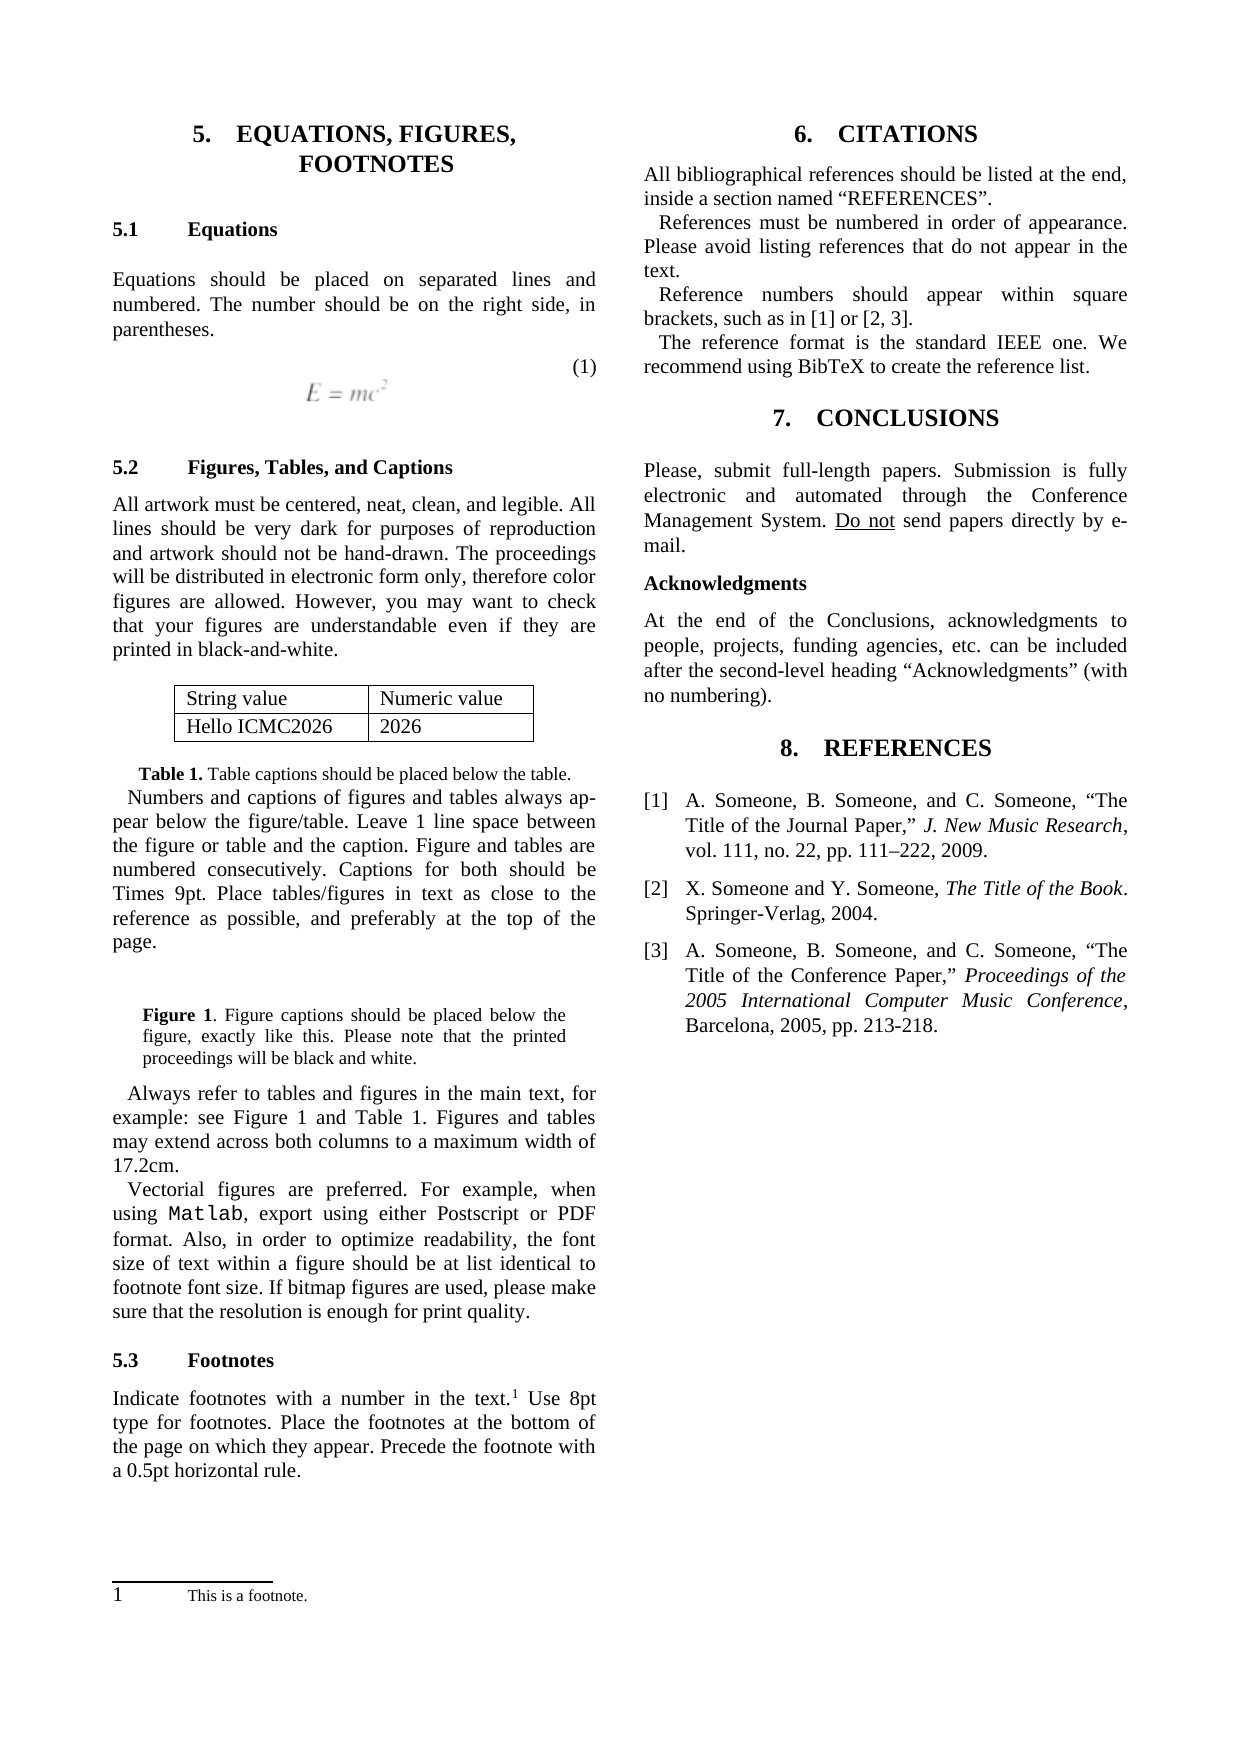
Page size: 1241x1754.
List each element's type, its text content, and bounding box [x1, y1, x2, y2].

text Acknowledgments [644, 571, 1128, 595]
text Indicate footnotes with a number in the text. Use 8pt type for footnotes. Place the footnotes at the bottom of the page on which they appear. Precede the footnote with a 0.5pt horizontal rule. [112, 1386, 596, 1482]
table_header String value [175, 686, 368, 713]
list X. Someone and Y. Someone, The Title of the Book. Springer-Verlag, 2004. [644, 876, 1128, 924]
table_cell Hello ICMC2026 [175, 714, 368, 741]
subtitle Footnotes [112, 1348, 596, 1372]
text At the end of the Conclusions, acknowledgments to people, projects, funding agencies, etc. can be included after the second-level heading “Acknowledgments” (with no numbering). [644, 608, 1128, 707]
table_cell 2026 [369, 714, 533, 741]
subtitle Figures, Tables, and Captions [112, 455, 596, 479]
text Please, submit full-length papers. Submission is fully electronic and automated through the Conference Management System. Do not send papers directly by e-mail. [644, 458, 1128, 557]
list A. Someone, B. Someone, and C. Someone, “The Title of the Journal Paper,” J. New Music Research, vol. 111, no. 22, pp. 111–222, 2009. [644, 788, 1128, 862]
text This is a footnote. [112, 1582, 596, 1606]
text Numbers and captions of figures and tables always ap- pear below the figure/table. Leave 1 line space between the figure or table and the caption. Figure and tables are numbered consecutively. Captions for both should be Times 9pt. Place tables/figures in text as close to the reference as possible, and preferably at the top of the page. [112, 785, 596, 953]
text Equations should be placed on separated lines and numbered. The number should be on the right side, in parentheses. [112, 267, 596, 341]
text (1) [112, 354, 596, 405]
text All bibliographical references should be listed at the end, inside a section named “REFERENCES”. [644, 162, 1128, 210]
text Table 1. Table captions should be placed below the table. [112, 763, 598, 784]
text Reference numbers should appear within square brackets, such as in [1] or [2, 3]. [644, 282, 1128, 330]
list A. Someone, B. Someone, and C. Someone, “The Title of the Conference Paper,” Proceedings of the 2005 International Computer Music Conference, Barcelona, 2005, pp. 213-218. [644, 938, 1128, 1037]
text All artwork must be centered, neat, clean, and legible. All lines should be very dark for purposes of reproduction and artwork should not be hand-drawn. The proceedings will be distributed in electronic form only, therefore color figures are allowed. However, you may want to check that your figures are understandable even if they are printed in black-and-white. [112, 492, 596, 661]
text Vectorial figures are preferred. For example, when using Matlab, export using either Postscript or PDF format. Also, in order to optimize readability, the font size of text within a figure should be at list identical to footnote font size. If bitmap figures are used, please make sure that the resolution is enough for print quality. [112, 1177, 596, 1323]
table_header Numeric value [369, 686, 533, 713]
text The reference format is the standard IEEE one. We recommend using BibTeX to create the reference list. [644, 330, 1128, 378]
subtitle CONCLUSIONS [644, 403, 1128, 432]
subtitle REFERENCES [644, 733, 1128, 762]
text References must be numbered in order of appearance. Please avoid listing references that do not appear in the text. [644, 210, 1128, 282]
text Always refer to tables and figures in the main text, for example: see Figure 1 and Table 1. Figures and tables may extend across both columns to a maximum width of 17.2cm. [112, 1081, 596, 1177]
text Figure 1. Figure captions should be placed below the figure, exactly like this. Please note that the printed proceedings will be black and white. [142, 1003, 566, 1068]
subtitle Citations [644, 119, 1128, 148]
subtitle EQUATIONS, FIGURES, FOOTNOTES [112, 119, 596, 178]
subtitle Equations [112, 217, 596, 241]
